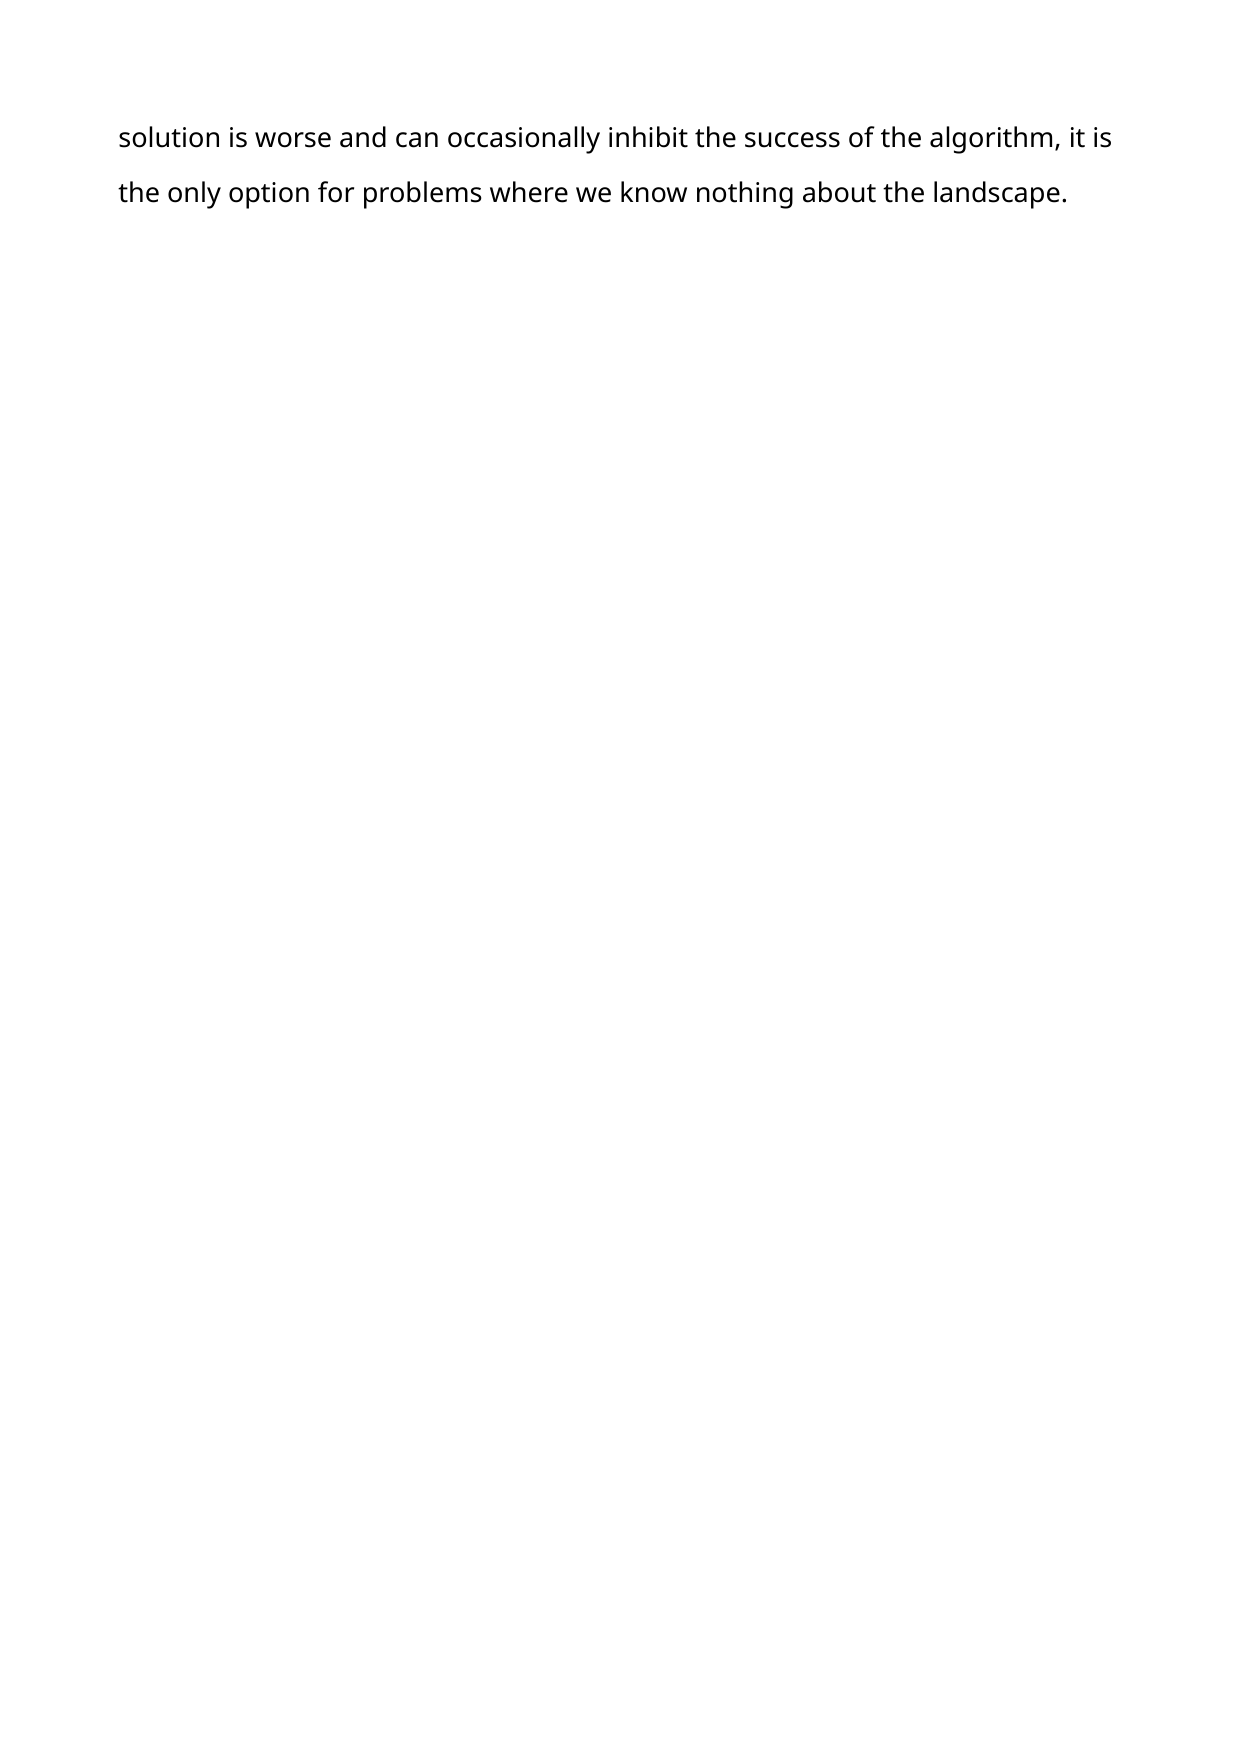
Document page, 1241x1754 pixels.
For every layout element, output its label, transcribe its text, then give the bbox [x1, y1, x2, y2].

text solution is worse and can occasionally inhibit the success of the algorithm, it is the only option for problems where we know nothing about the landscape. [118, 118, 1122, 210]
